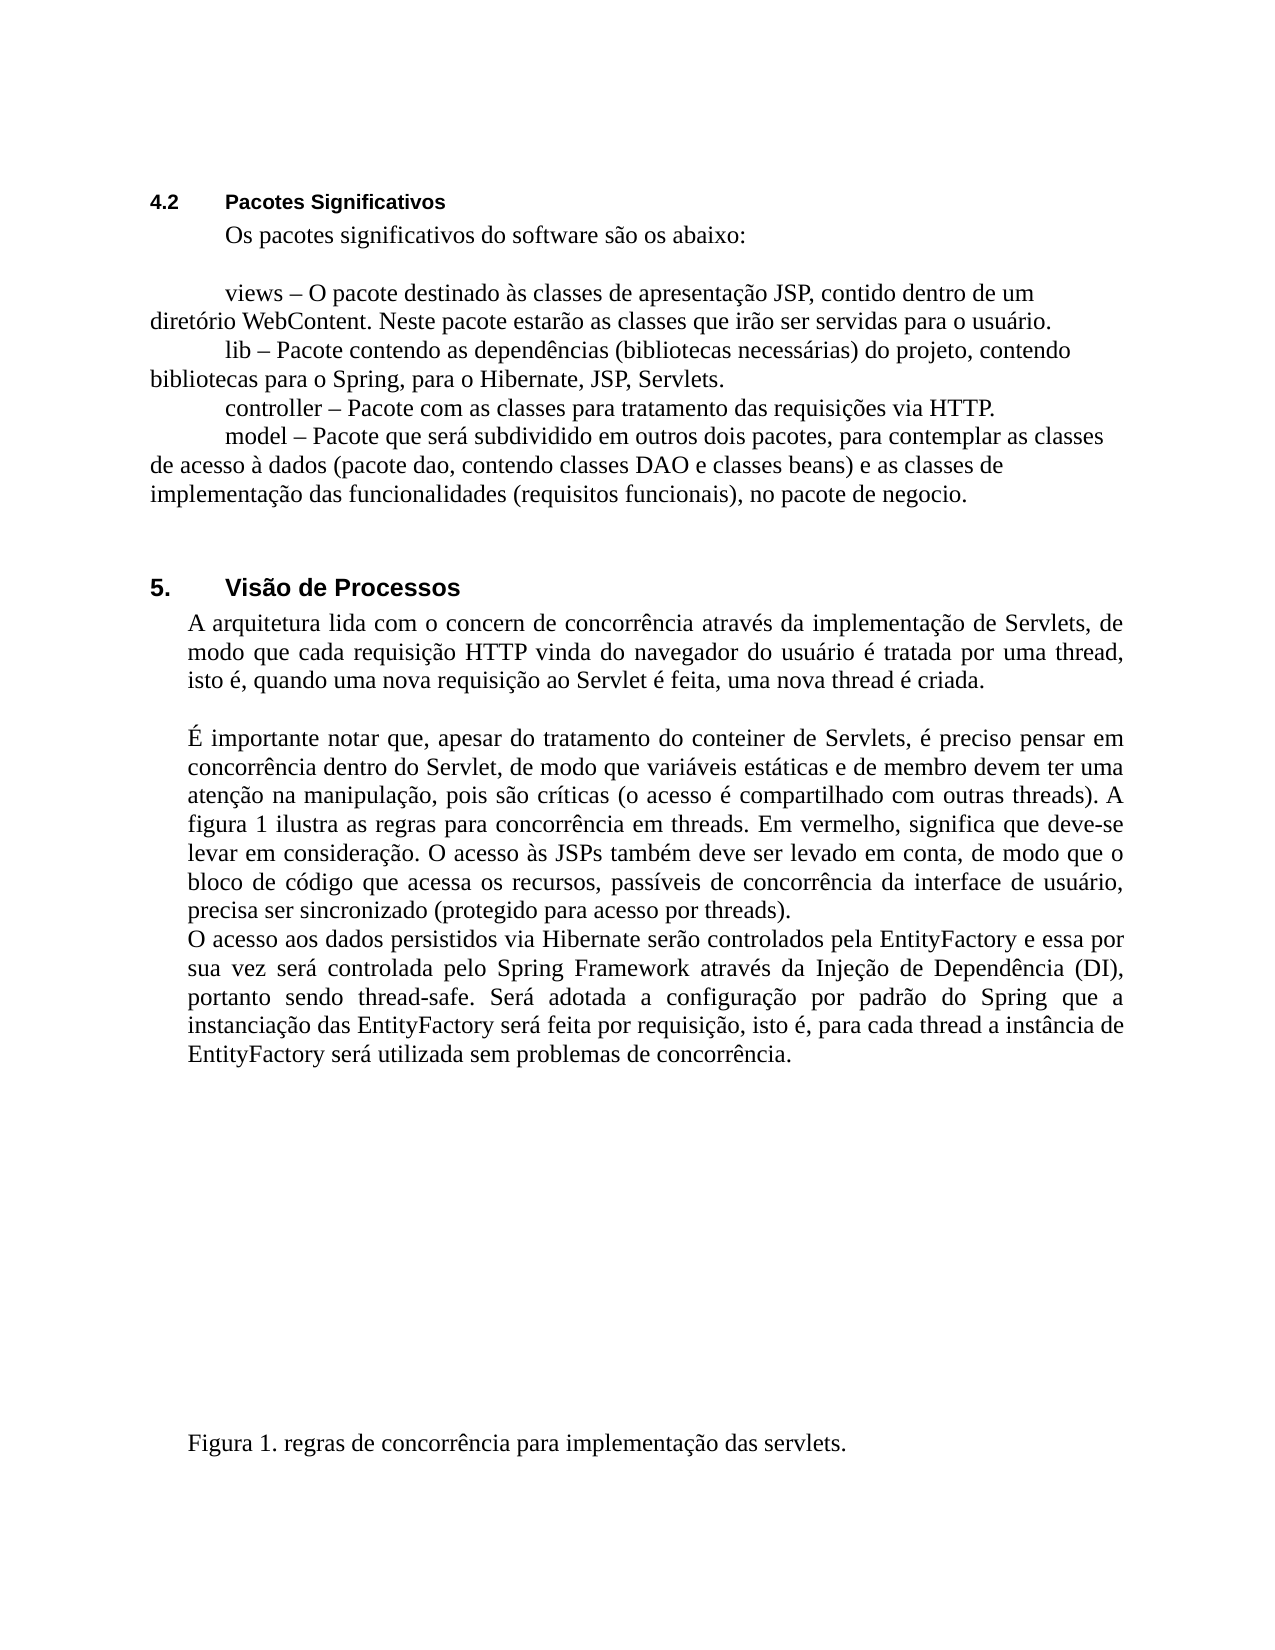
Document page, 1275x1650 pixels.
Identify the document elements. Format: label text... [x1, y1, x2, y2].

text A arquitetura lida com o concern de concorrência através da implementação de Servlets, de modo que cada requisição HTTP vinda do navegador do usuário é tratada por uma thread, isto é, quando uma nova requisição ao Servlet é feita, uma nova thread é criada. [187, 608, 1125, 694]
text model – Pacote que será subdividido em outros dois pacotes, para contemplar as classes de acesso à dados (pacote dao, contendo classes DAO e classes beans) e as classes de implementação das funcionalidades (requisitos funcionais), no pacote de negocio. [150, 421, 1125, 508]
text Figura 1. regras de concorrência para implementação das servlets. [187, 1428, 1125, 1457]
subtitle Visão de Processos [150, 573, 1125, 602]
text views – O pacote destinado às classes de apresentação JSP, contido dentro de um diretório WebContent. Neste pacote estarão as classes que irão ser servidas para o usuário. [150, 278, 1125, 335]
text Os pacotes significativos do software são os abaixo: [150, 220, 1125, 249]
text lib – Pacote contendo as dependências (bibliotecas necessárias) do projeto, contendo bibliotecas para o Spring, para o Hibernate, JSP, Servlets. [150, 335, 1125, 393]
subtitle Pacotes Significativos [150, 189, 1125, 214]
text O acesso aos dados persistidos via Hibernate serão controlados pela EntityFactory e essa por sua vez será controlada pelo Spring Framework através da Injeção de Dependência (DI), portanto sendo thread-safe. Será adotada a configuração por padrão do Spring que a instanciação das EntityFactory será feita por requisição, isto é, para cada thread a instância de EntityFactory será utilizada sem problemas de concorrência. [187, 924, 1125, 1068]
text É importante notar que, apesar do tratamento do conteiner de Servlets, é preciso pensar em concorrência dentro do Servlet, de modo que variáveis estáticas e de membro devem ter uma atenção na manipulação, pois são críticas (o acesso é compartilhado com outras threads). A figura 1 ilustra as regras para concorrência em threads. Em vermelho, significa que deve-se levar em consideração. O acesso às JSPs também deve ser levado em conta, de modo que o bloco de código que acessa os recursos, passíveis de concorrência da interface de usuário, precisa ser sincronizado (protegido para acesso por threads). [187, 723, 1125, 924]
text controller – Pacote com as classes para tratamento das requisições via HTTP. [150, 393, 1125, 421]
